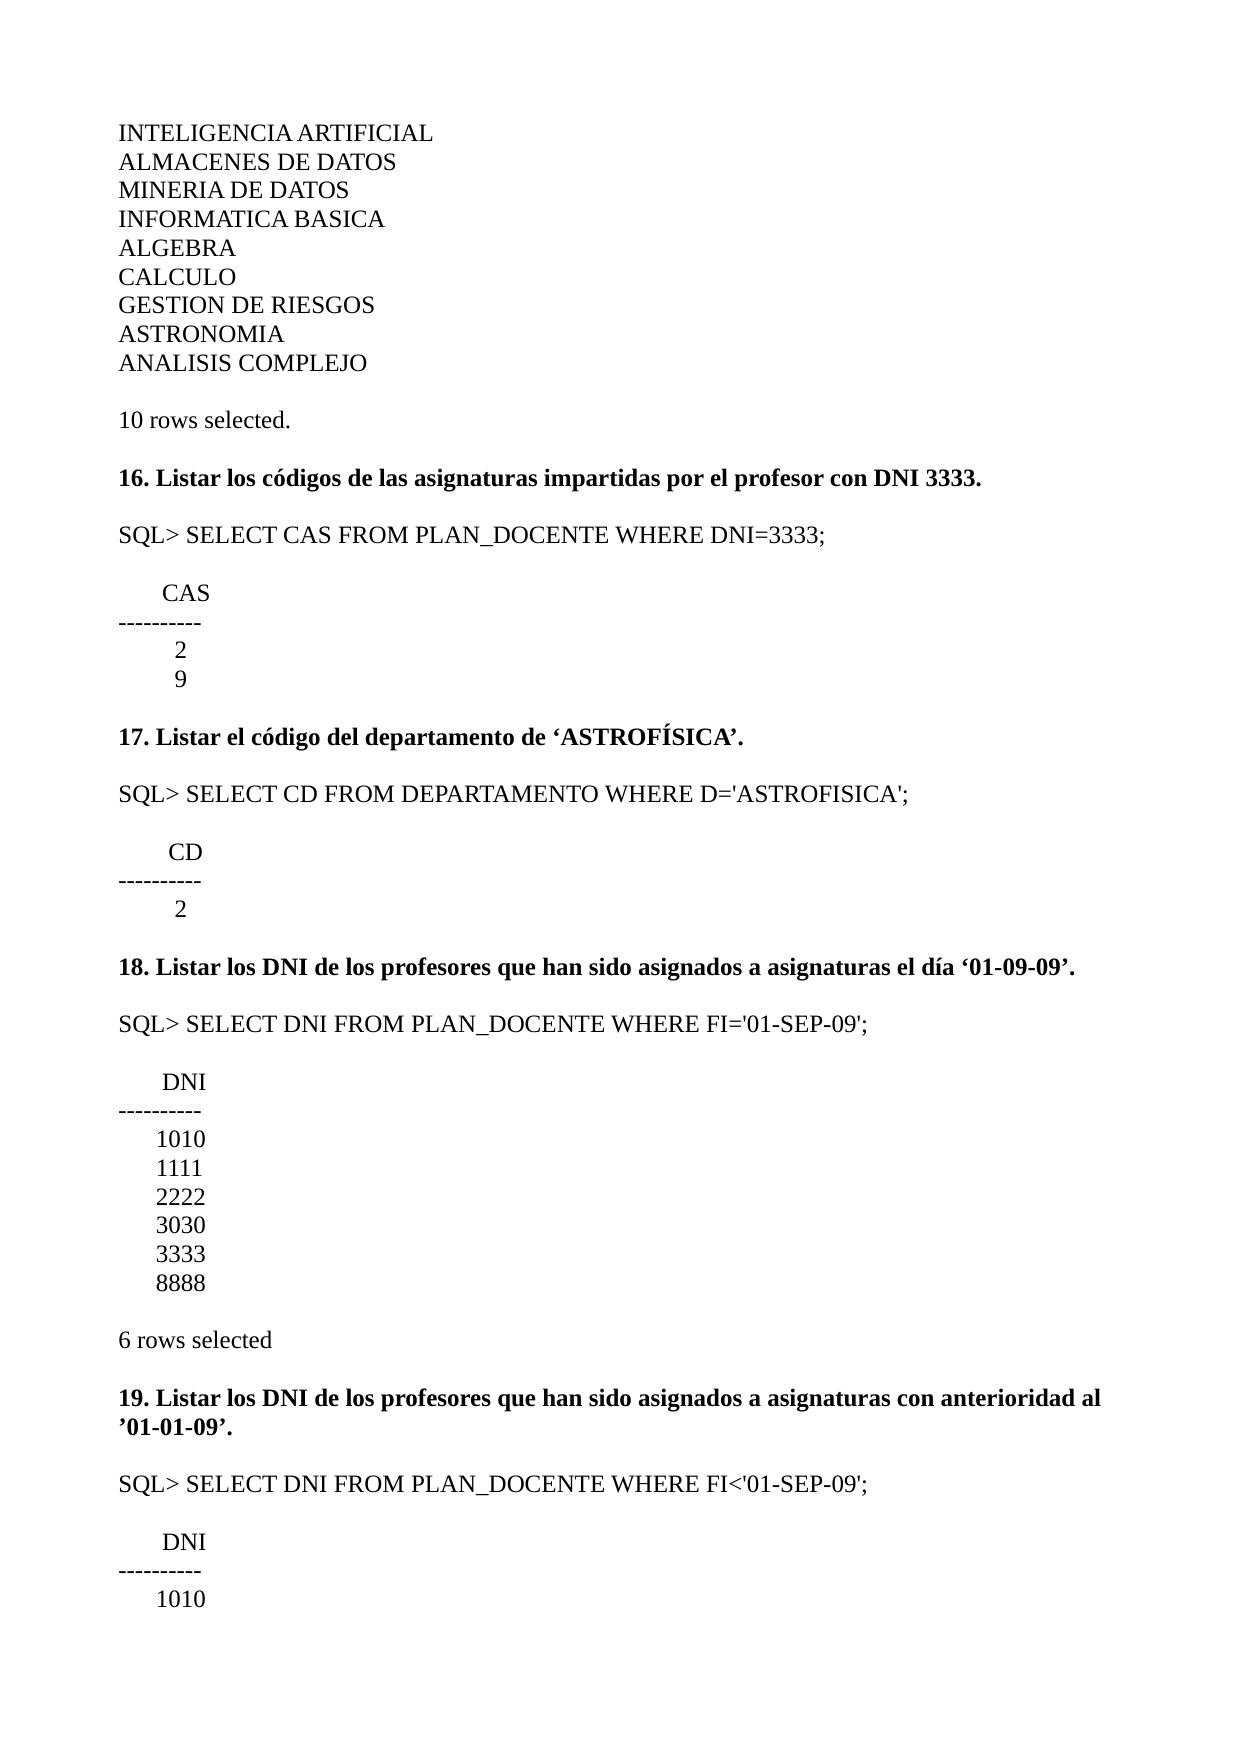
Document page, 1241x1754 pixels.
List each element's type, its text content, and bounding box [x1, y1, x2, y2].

text 8888 [118, 1268, 1122, 1297]
text ALMACENES DE DATOS [118, 147, 1122, 176]
text CD [118, 837, 1122, 866]
text CAS [118, 578, 1122, 607]
text ANALISIS COMPLEJO [118, 348, 1122, 377]
text 17. Listar el código del departamento de ‘ASTROFÍSICA’. [118, 722, 1122, 751]
text 2 [118, 636, 1122, 664]
text DNI [118, 1527, 1122, 1556]
text 3333 [118, 1239, 1122, 1268]
text SQL> SELECT DNI FROM PLAN_DOCENTE WHERE FI='01-SEP-09'; [118, 1009, 1122, 1038]
text 1010 [118, 1124, 1122, 1153]
text SQL> SELECT CD FROM DEPARTAMENTO WHERE D='ASTROFISICA'; [118, 779, 1122, 808]
text 18. Listar los DNI de los profesores que han sido asignados a asignaturas el día ‘01-09-09’. [118, 952, 1122, 981]
text SQL> SELECT DNI FROM PLAN_DOCENTE WHERE FI<'01-SEP-09'; [118, 1469, 1122, 1498]
text ASTRONOMIA [118, 319, 1122, 348]
text CALCULO [118, 262, 1122, 291]
text 3030 [118, 1211, 1122, 1239]
text INFORMATICA BASICA [118, 204, 1122, 233]
text 2222 [118, 1182, 1122, 1211]
text 6 rows selected [118, 1326, 1122, 1354]
text 19. Listar los DNI de los profesores que han sido asignados a asignaturas con anterioridad al [118, 1383, 1122, 1412]
text 9 [118, 664, 1122, 693]
text GESTION DE RIESGOS [118, 291, 1122, 319]
text 10 rows selected. [118, 406, 1122, 434]
text ’01-01-09’. [118, 1412, 1122, 1441]
text 16. Listar los códigos de las asignaturas impartidas por el profesor con DNI 3333. [118, 463, 1122, 492]
text MINERIA DE DATOS [118, 176, 1122, 204]
text 1010 [118, 1584, 1122, 1613]
text ALGEBRA [118, 233, 1122, 262]
text ---------- [118, 607, 1122, 636]
text 2 [118, 894, 1122, 923]
text DNI [118, 1067, 1122, 1096]
text ---------- [118, 1556, 1122, 1584]
text ---------- [118, 1096, 1122, 1124]
text INTELIGENCIA ARTIFICIAL [118, 118, 1122, 147]
text ---------- [118, 866, 1122, 894]
text SQL> SELECT CAS FROM PLAN_DOCENTE WHERE DNI=3333; [118, 521, 1122, 549]
text 1111 [118, 1153, 1122, 1182]
